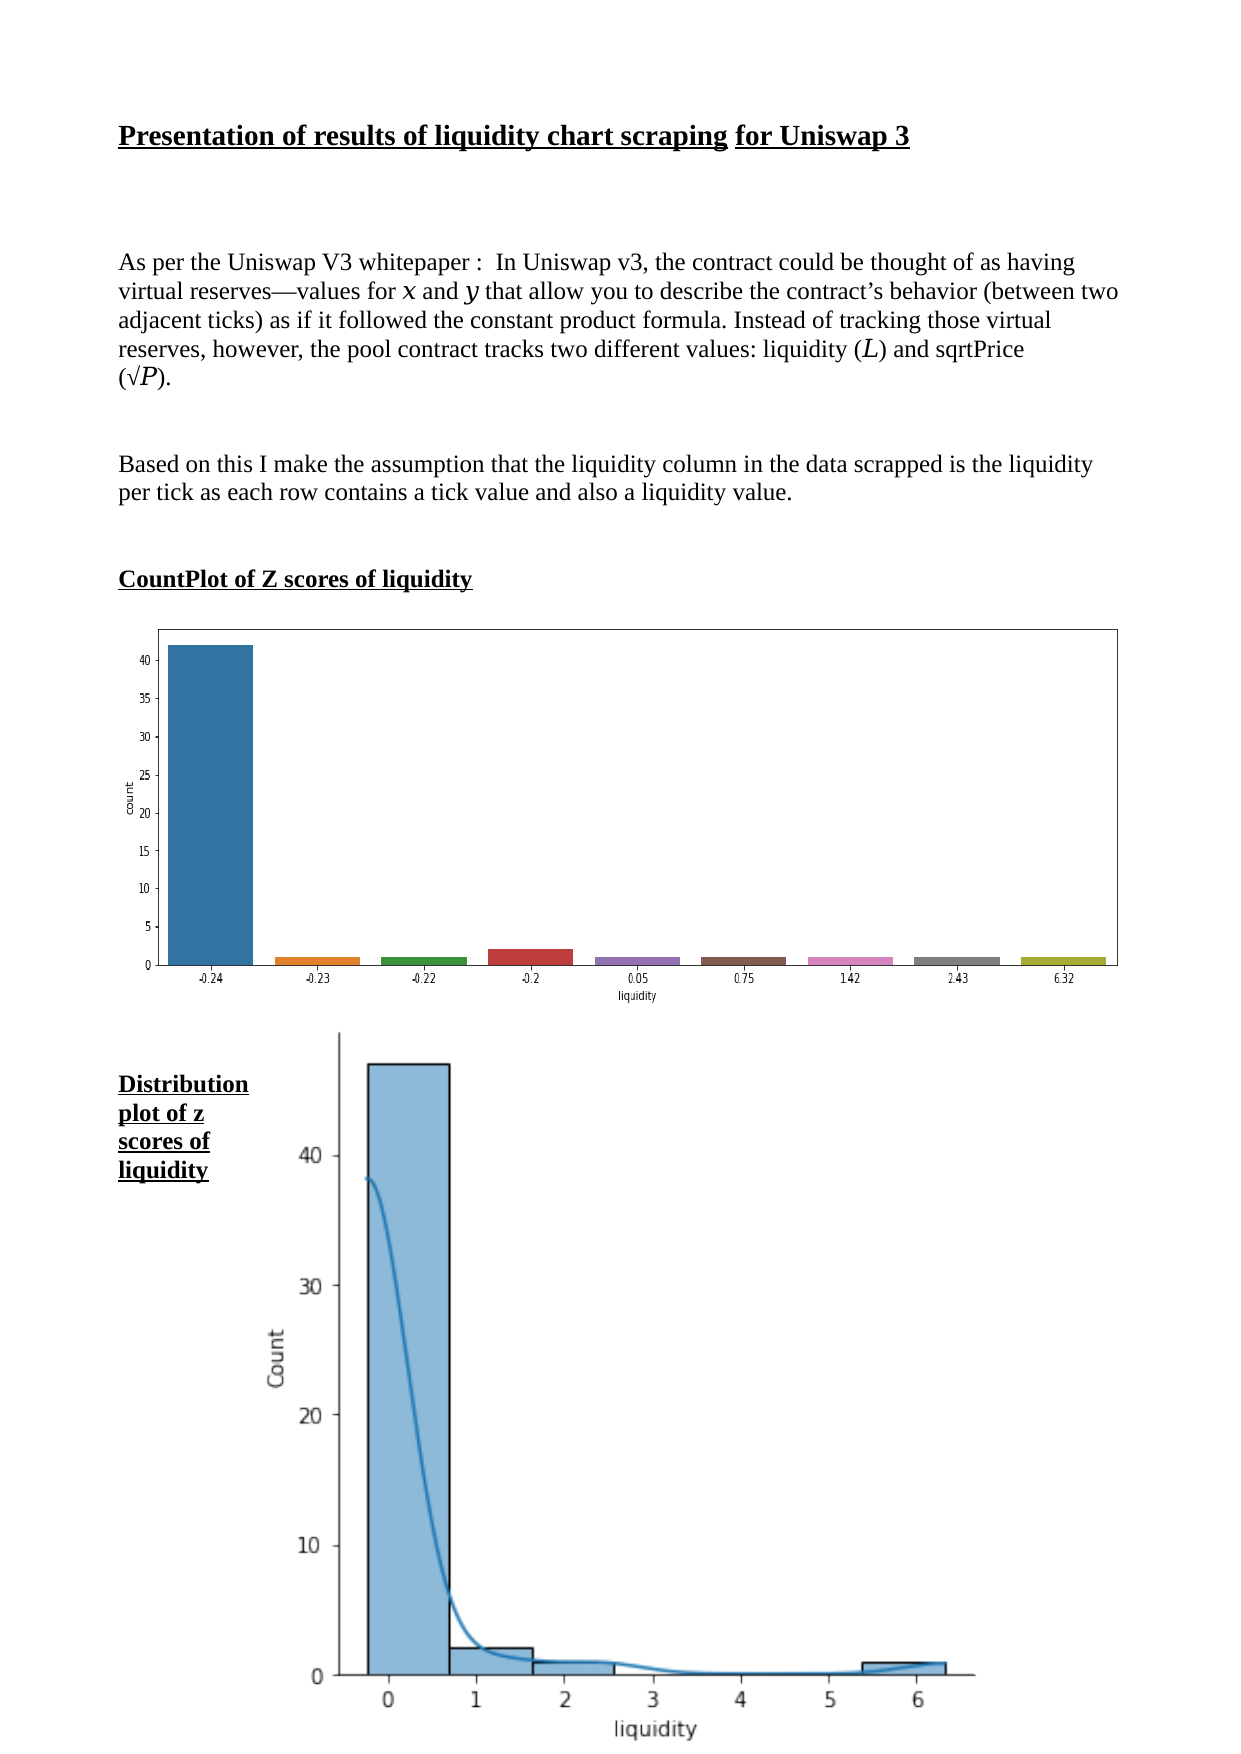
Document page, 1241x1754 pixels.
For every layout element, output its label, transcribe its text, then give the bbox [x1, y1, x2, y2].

text As per the Uniswap V3 whitepaper : In Uniswap v3, the contract could be thought of as having virtual reserves—values for 𝑥 and 𝑦 that allow you to describe the contract’s behavior (between two adjacent ticks) as if it followed the constant product formula. Instead of tracking those virtual reserves, however, the pool contract tracks two different values: liquidity (𝐿) and sqrtPrice (√𝑃). [118, 247, 1122, 391]
text CountPlot of Z scores of liquidity [118, 564, 1122, 592]
text [987, 1069, 1122, 1184]
text Based on this I make the assumption that the liquidity column in the data scrapped is the liquidity per tick as each row contains a tick value and also a liquidity value. [118, 449, 1122, 506]
text Distribution plot of z scores of liquidity [118, 1069, 253, 1184]
picture [118, 621, 1123, 1012]
text Presentation of results of liquidity chart scraping for Uniswap 3 [118, 118, 1122, 152]
picture [253, 1020, 987, 1754]
